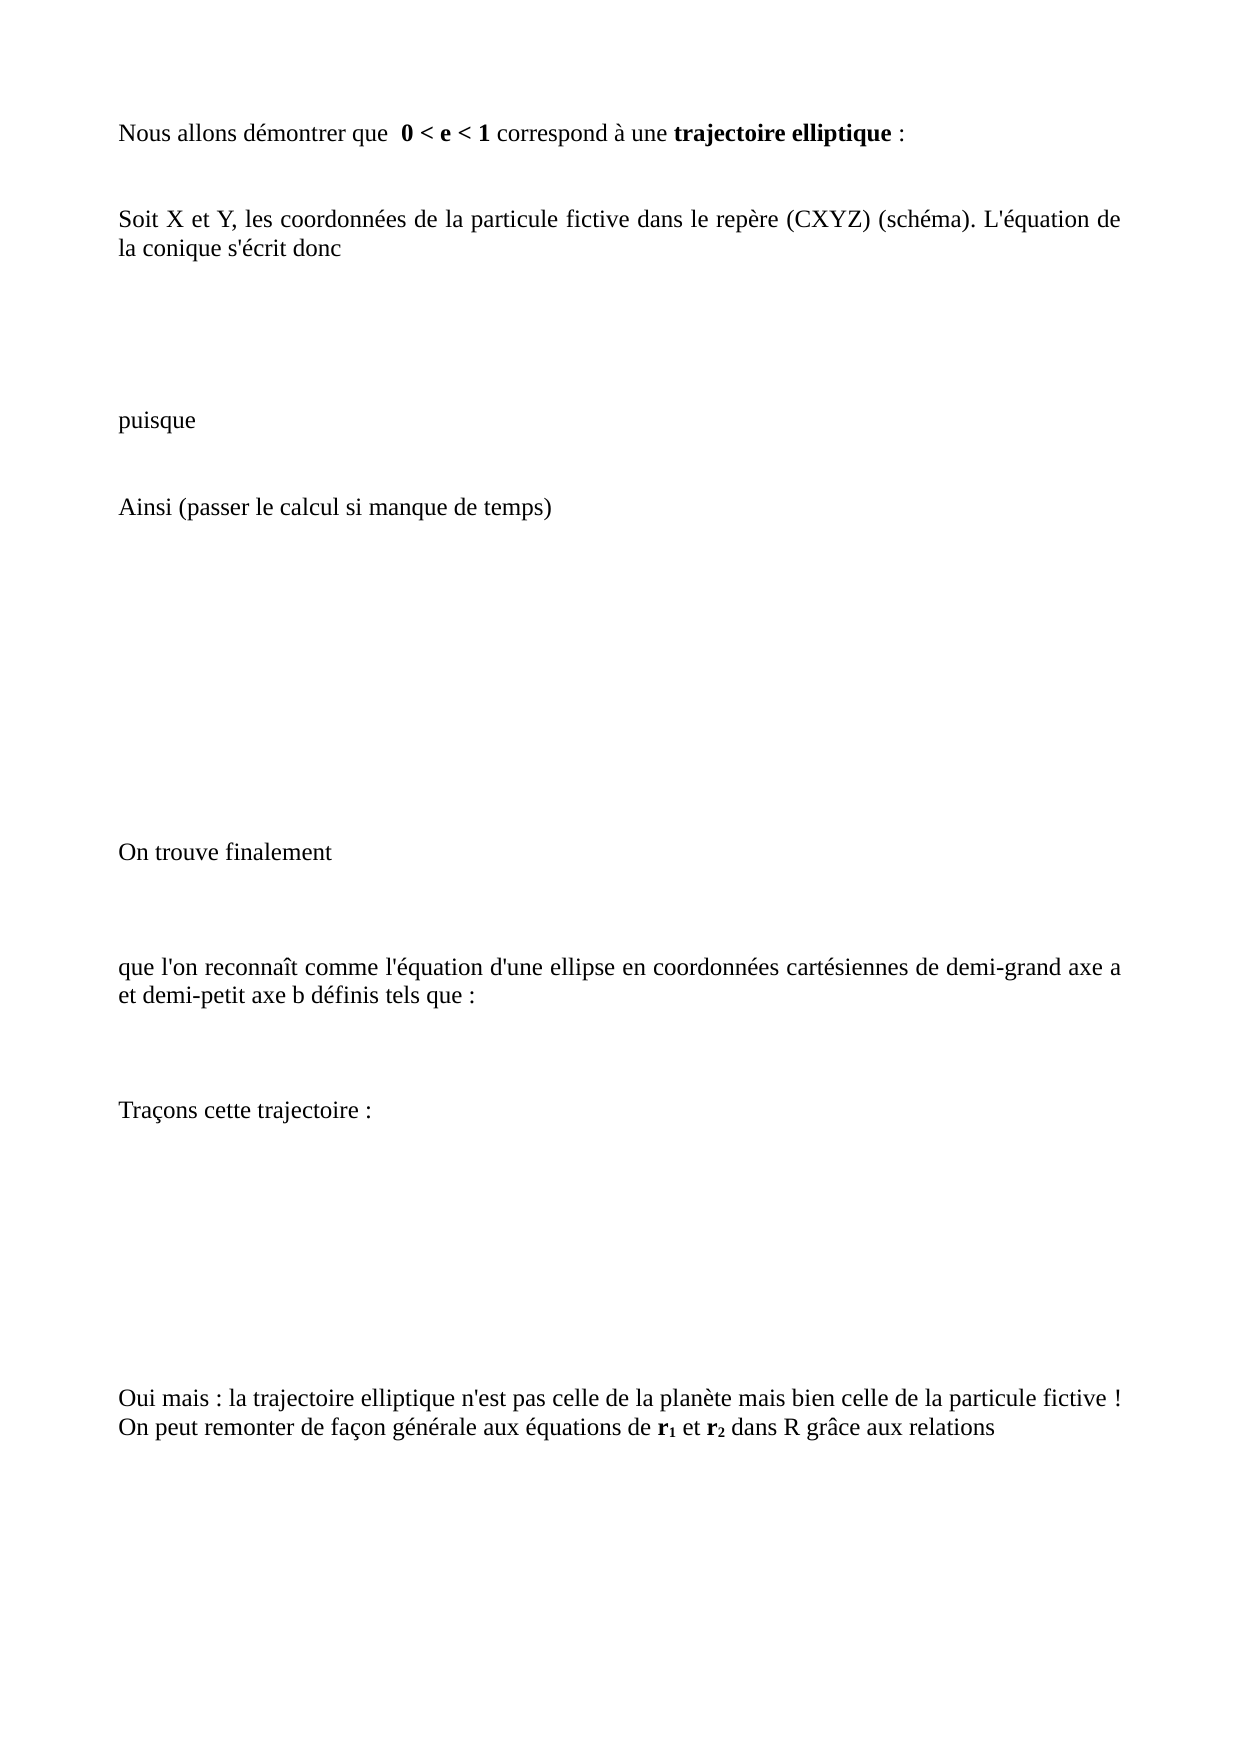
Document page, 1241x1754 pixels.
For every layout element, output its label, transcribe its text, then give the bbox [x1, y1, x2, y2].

text Nous allons démontrer que 0 < e < 1 correspond à une trajectoire elliptique : [118, 118, 1122, 147]
text Oui mais : la trajectoire elliptique n'est pas celle de la planète mais bien celle de la particule fictive ! On peut remonter de façon générale aux équations de r1 et r2 dans R grâce aux relations [118, 1383, 1122, 1441]
text que l'on reconnaît comme l'équation d'une ellipse en coordonnées cartésiennes de demi-grand axe a et demi-petit axe b définis tels que : [118, 952, 1122, 1009]
text Ainsi (passer le calcul si manque de temps) [118, 492, 1122, 521]
text On trouve finalement [118, 837, 1122, 866]
text puisque [118, 406, 1122, 434]
text Soit X et Y, les coordonnées de la particule fictive dans le repère (CXYZ) (schéma). L'équation de la conique s'écrit donc [118, 204, 1122, 262]
text Traçons cette trajectoire : [118, 1096, 1122, 1124]
